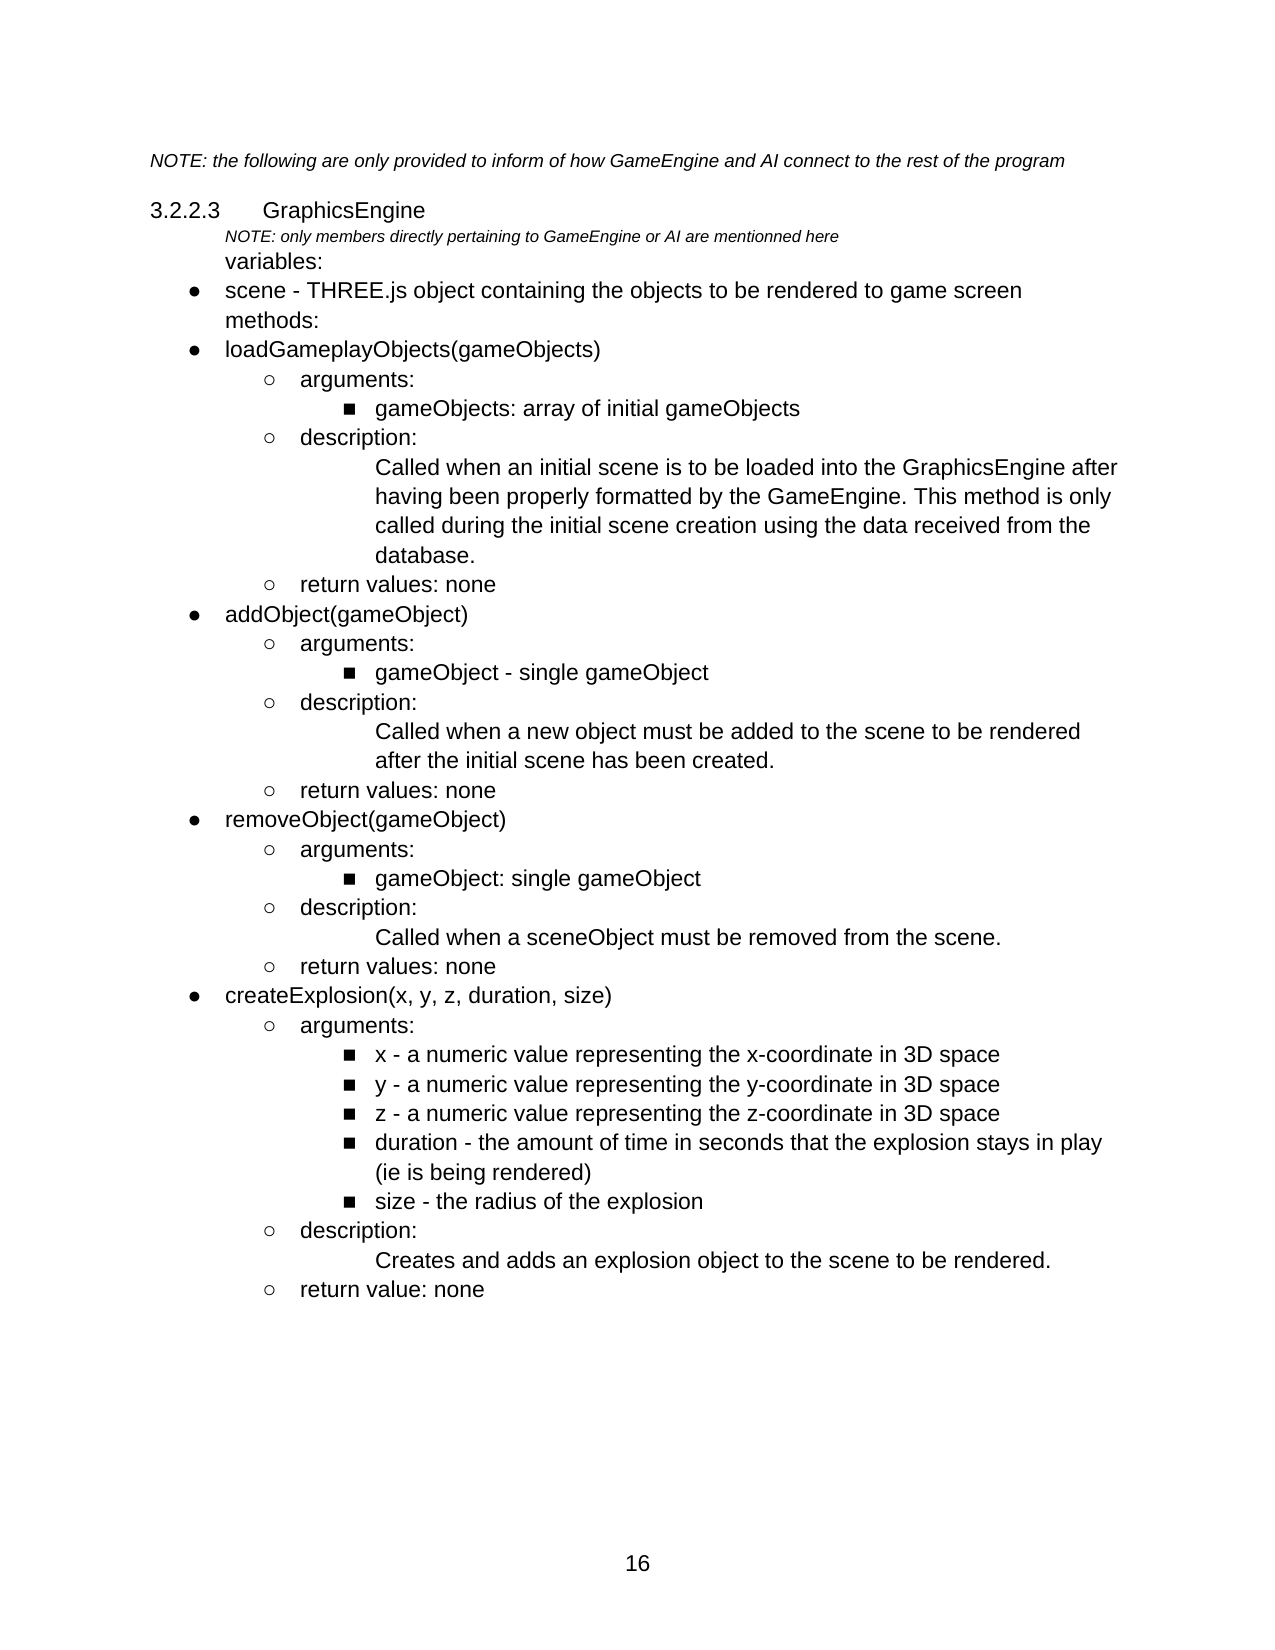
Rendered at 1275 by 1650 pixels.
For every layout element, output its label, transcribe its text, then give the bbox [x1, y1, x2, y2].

list addObject(gameObject) [187, 601, 1125, 627]
text Called when a new object must be added to the scene to be rendered after the initial scene has been created. [375, 719, 1125, 774]
text Creates and adds an explosion object to the scene to be rendered. [300, 1248, 1125, 1273]
list scene - THREE.js object containing the objects to be rendered to game screen [187, 278, 1125, 304]
list z - a numeric value representing the z-coordinate in 3D space [150, 1101, 1125, 1126]
text variables: [225, 249, 1125, 274]
list return value: none [262, 1277, 1125, 1303]
text 3.2.2.3 GraphicsEngine [150, 198, 1125, 224]
list gameObject: single gameObject [150, 866, 1125, 891]
list arguments: [262, 836, 1125, 862]
list return values: none [262, 572, 1125, 598]
list description: [262, 1218, 1125, 1244]
list gameObject - single gameObject [150, 660, 1125, 686]
list duration - the amount of time in seconds that the explosion stays in play (ie is being rendered) [150, 1130, 1125, 1185]
list arguments: [262, 631, 1125, 656]
list return values: none [262, 778, 1125, 803]
list description: [262, 425, 1125, 451]
list loadGameplayObjects(gameObjects) [187, 337, 1125, 363]
list size - the radius of the explosion [150, 1189, 1125, 1214]
text Called when a sceneObject must be removed from the scene. [375, 924, 1125, 950]
list gameObjects: array of initial gameObjects [150, 396, 1125, 421]
text NOTE: only members directly pertaining to GameEngine or AI are mentionned here [225, 227, 1125, 246]
list removeObject(gameObject) [187, 807, 1125, 833]
list x - a numeric value representing the x-coordinate in 3D space [150, 1042, 1125, 1068]
text methods: [225, 308, 1125, 333]
list arguments: [262, 366, 1125, 392]
list description: [262, 689, 1125, 715]
list arguments: [262, 1013, 1125, 1038]
list return values: none [262, 954, 1125, 979]
list description: [262, 895, 1125, 921]
list createExplosion(x, y, z, duration, size) [187, 983, 1125, 1009]
text NOTE: the following are only provided to inform of how GameEngine and AI connect to the rest of the program [150, 150, 1125, 171]
list y - a numeric value representing the y-coordinate in 3D space [150, 1071, 1125, 1097]
text Called when an initial scene is to be loaded into the GraphicsEngine after having been properly formatted by the GameEngine. This method is only called during the initial scene creation using the data received from the database. [375, 454, 1125, 568]
